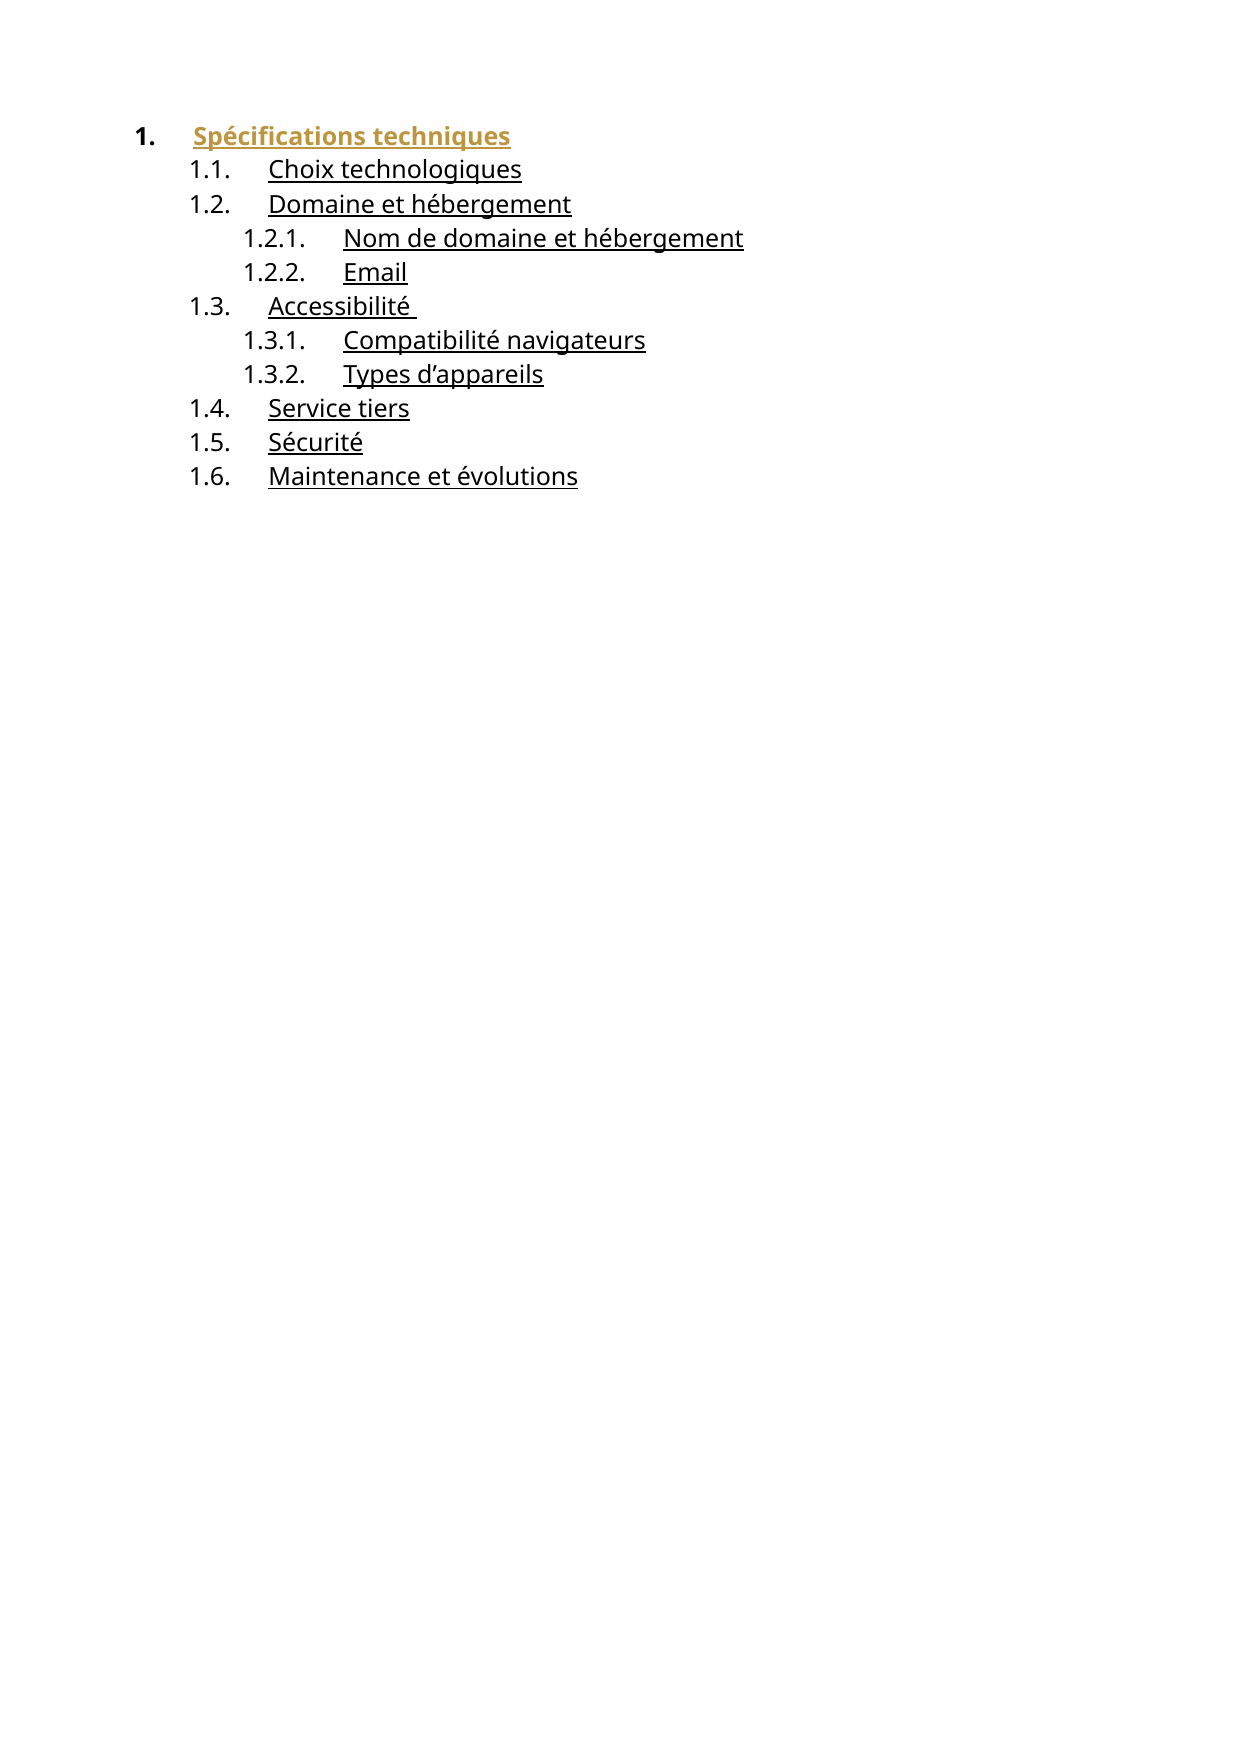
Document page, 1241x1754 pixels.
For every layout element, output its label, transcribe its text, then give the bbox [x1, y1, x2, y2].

list Types d’appareils [306, 357, 1122, 391]
list Compatibilité navigateurs [306, 322, 1122, 357]
list Spécifications techniques [156, 118, 1122, 152]
list Maintenance et évolutions [231, 459, 1122, 493]
list Nom de domaine et hébergement [306, 220, 1122, 254]
list Service tiers [231, 391, 1122, 425]
list Choix technologiques [231, 152, 1122, 186]
list Domaine et hébergement [231, 186, 1122, 220]
list Accessibilité [231, 288, 1122, 322]
list Email [306, 254, 1122, 288]
list Sécurité [231, 425, 1122, 459]
